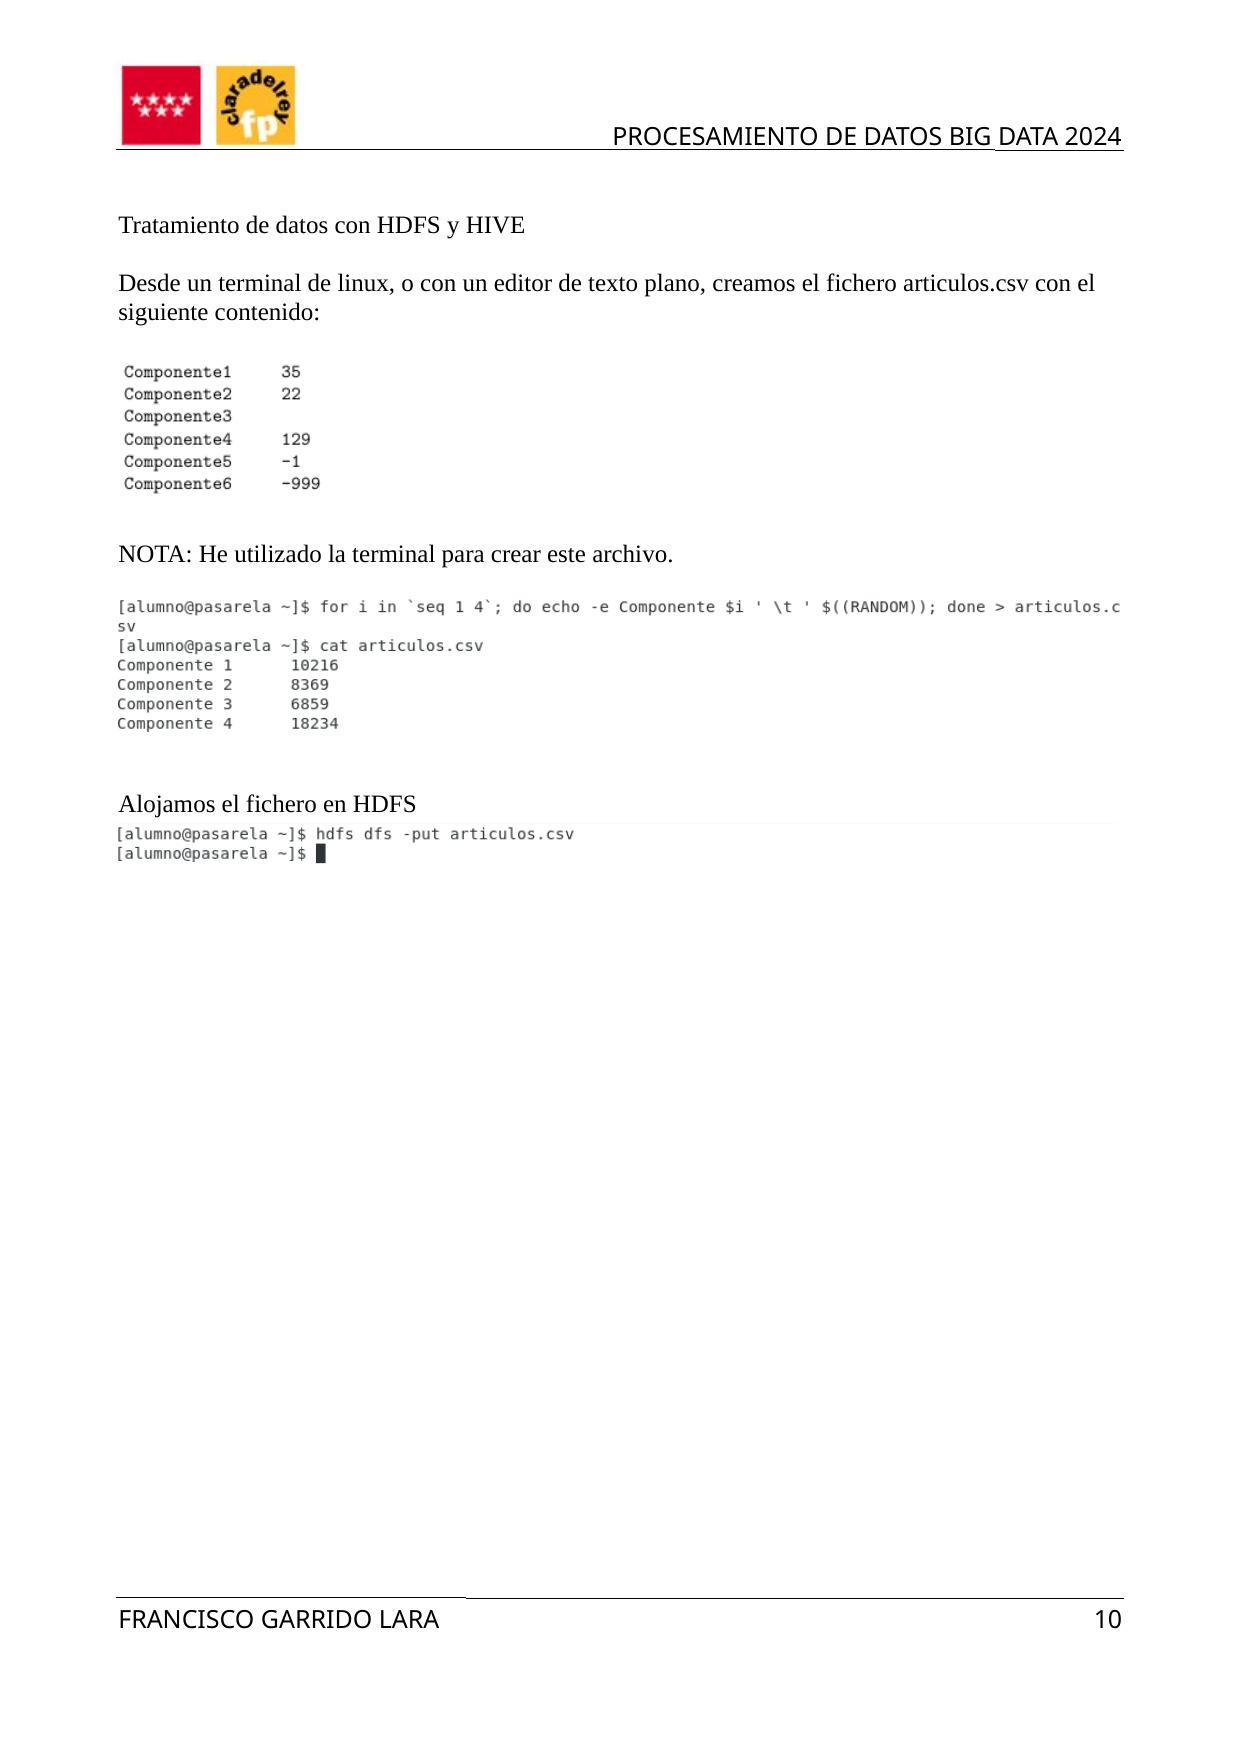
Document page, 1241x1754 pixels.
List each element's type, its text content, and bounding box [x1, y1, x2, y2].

text Tratamiento de datos con HDFS y HIVE [118, 210, 1122, 239]
picture [116, 60, 299, 149]
text Alojamos el fichero en HDFS [118, 789, 1122, 817]
text Desde un terminal de linux, o con un editor de texto plano, creamos el fichero articulos.csv con el siguiente contenido: [118, 268, 1122, 325]
picture [118, 596, 1123, 732]
picture [115, 823, 1119, 874]
text NOTA: He utilizado la terminal para crear este archivo. [118, 510, 1122, 567]
picture [118, 354, 1123, 510]
